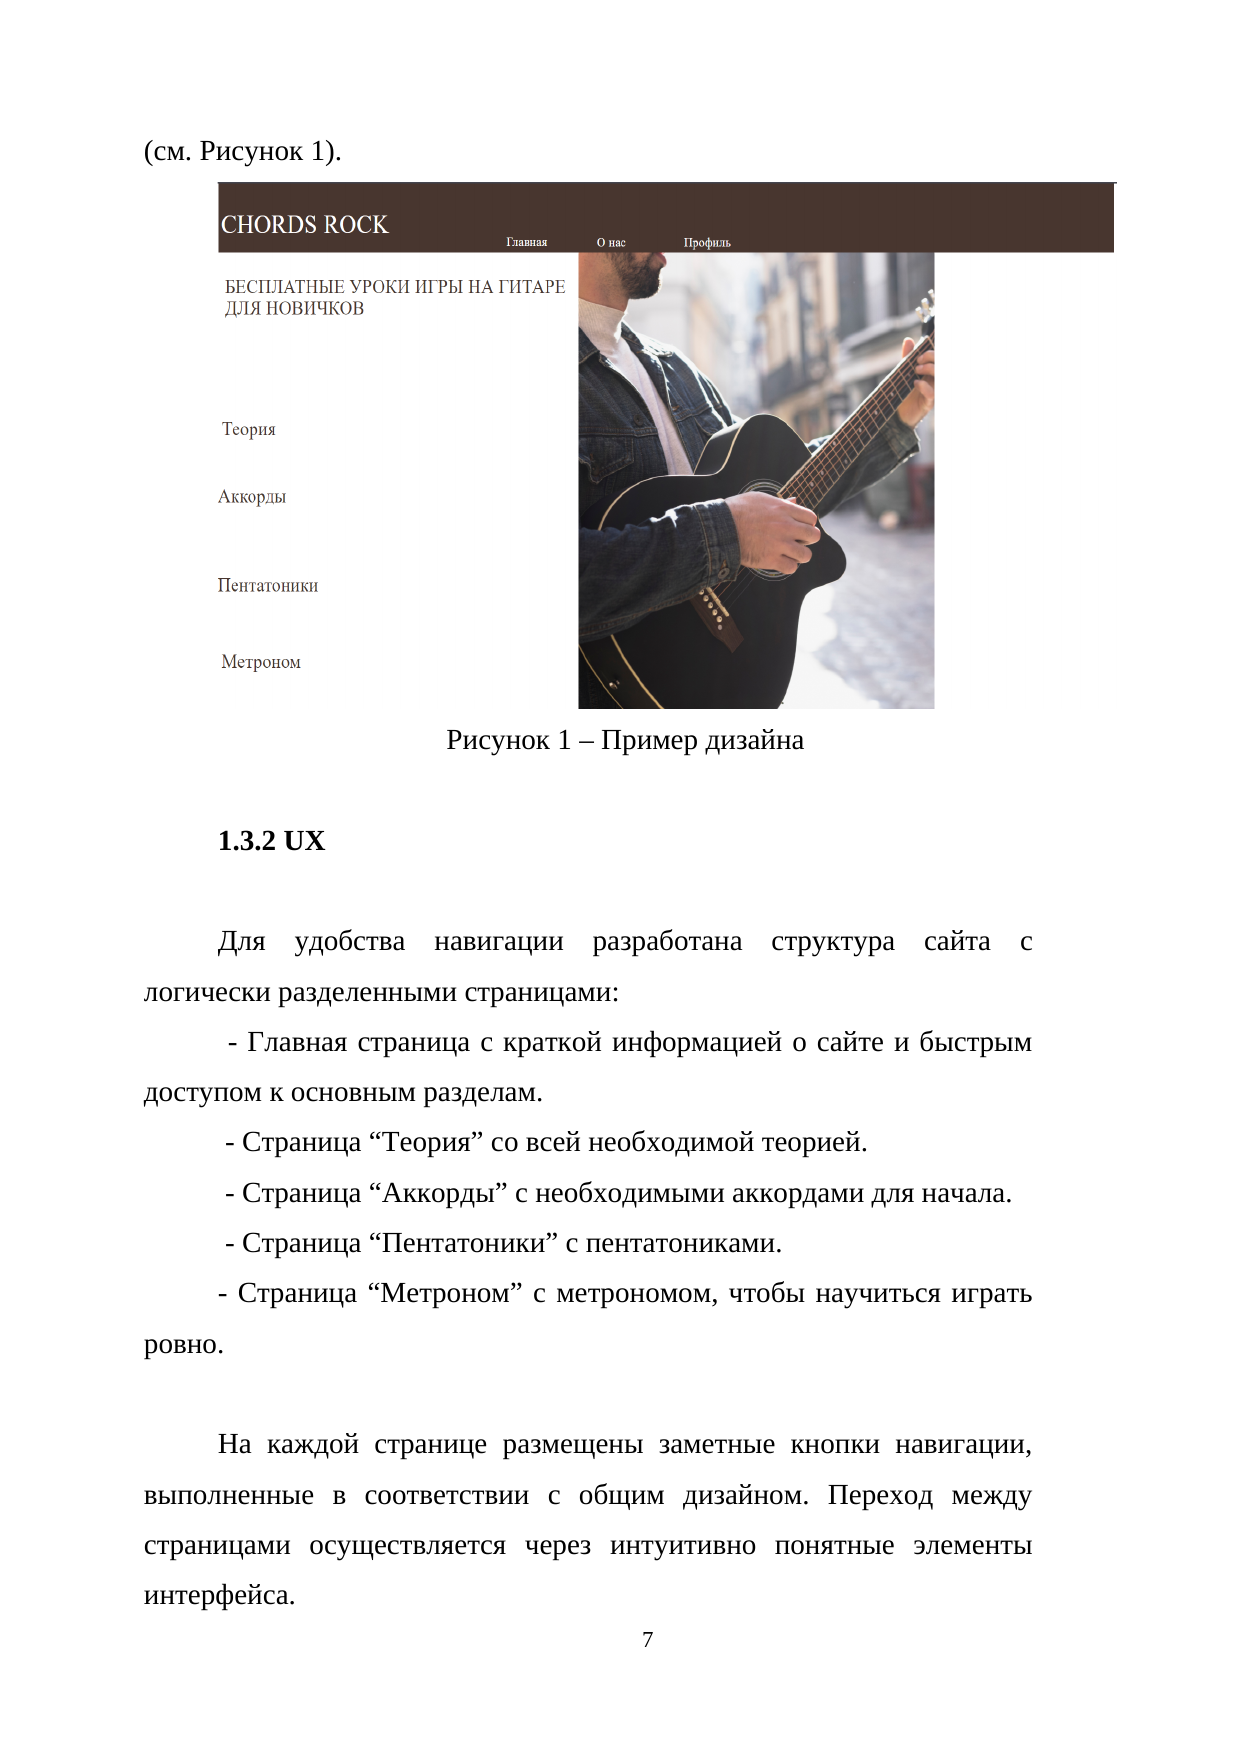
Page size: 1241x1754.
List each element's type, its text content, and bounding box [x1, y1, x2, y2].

list - Страница “Пентатоники” с пентатониками. [144, 1225, 1033, 1259]
list - Страница “Теория” со всей необходимой теорией. [144, 1124, 1033, 1158]
list - Страница “Аккорды” с необходимыми аккордами для начала. [144, 1175, 1033, 1208]
list Для удобства навигации разработана структура сайта с логически разделенными страницами: [144, 923, 1033, 1007]
list 1.3.2 UX [144, 823, 1033, 856]
list (см. Рисунок 1). [144, 133, 1033, 166]
list Рисунок 1 – Пример дизайна [144, 722, 1033, 756]
list На каждой странице размещены заметные кнопки навигации, выполненные в соответствии с общим дизайном. Переход между страницами осуществляется через интуитивно понятные элементы интерфейса. [144, 1426, 1033, 1611]
list - Главная страница с краткой информацией о сайте и быстрым доступом к основным разделам. [144, 1024, 1033, 1108]
picture [217, 182, 1117, 709]
list - Страница “Метроном” с метрономом, чтобы научиться играть ровно. [144, 1276, 1033, 1359]
